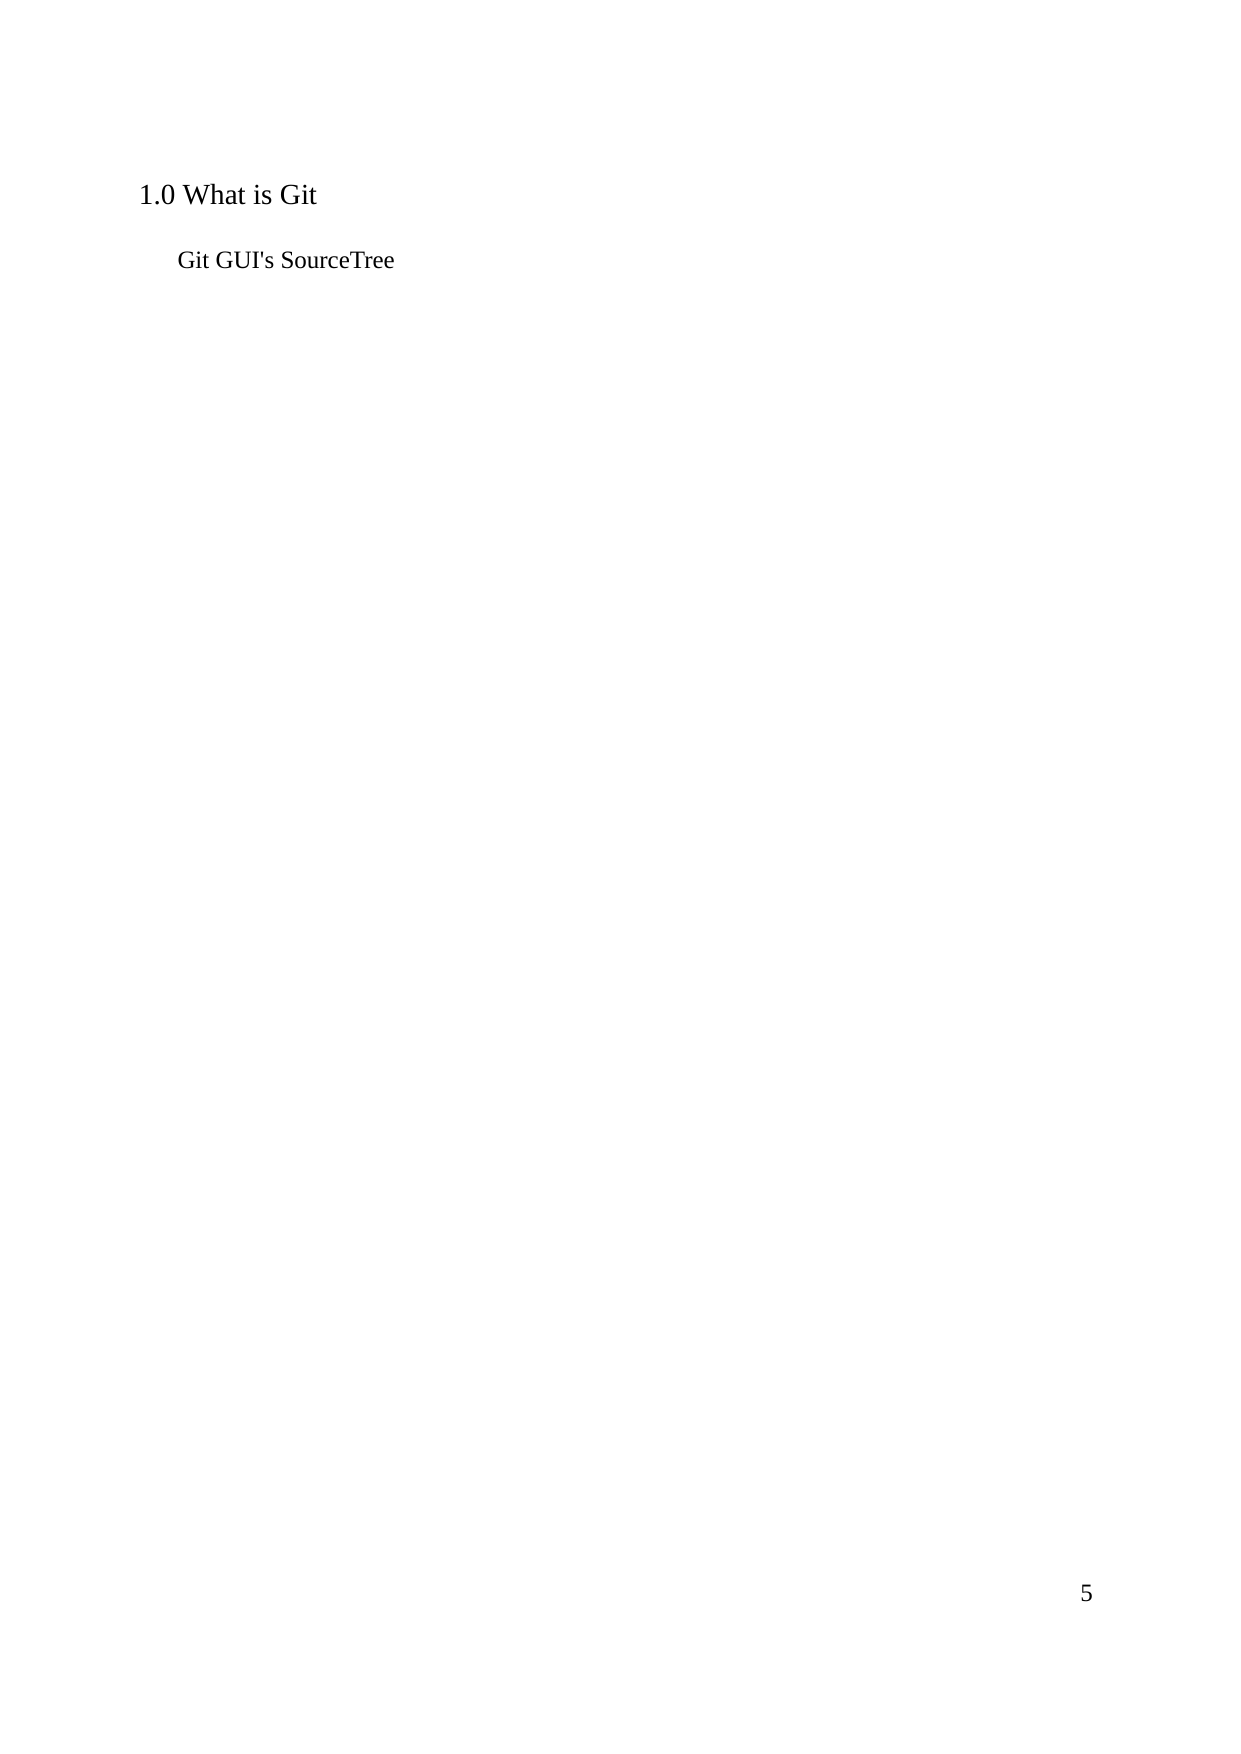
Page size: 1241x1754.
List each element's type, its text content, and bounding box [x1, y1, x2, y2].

text Git GUI's SourceTree [177, 245, 1093, 274]
subtitle What is Git [139, 177, 1093, 211]
